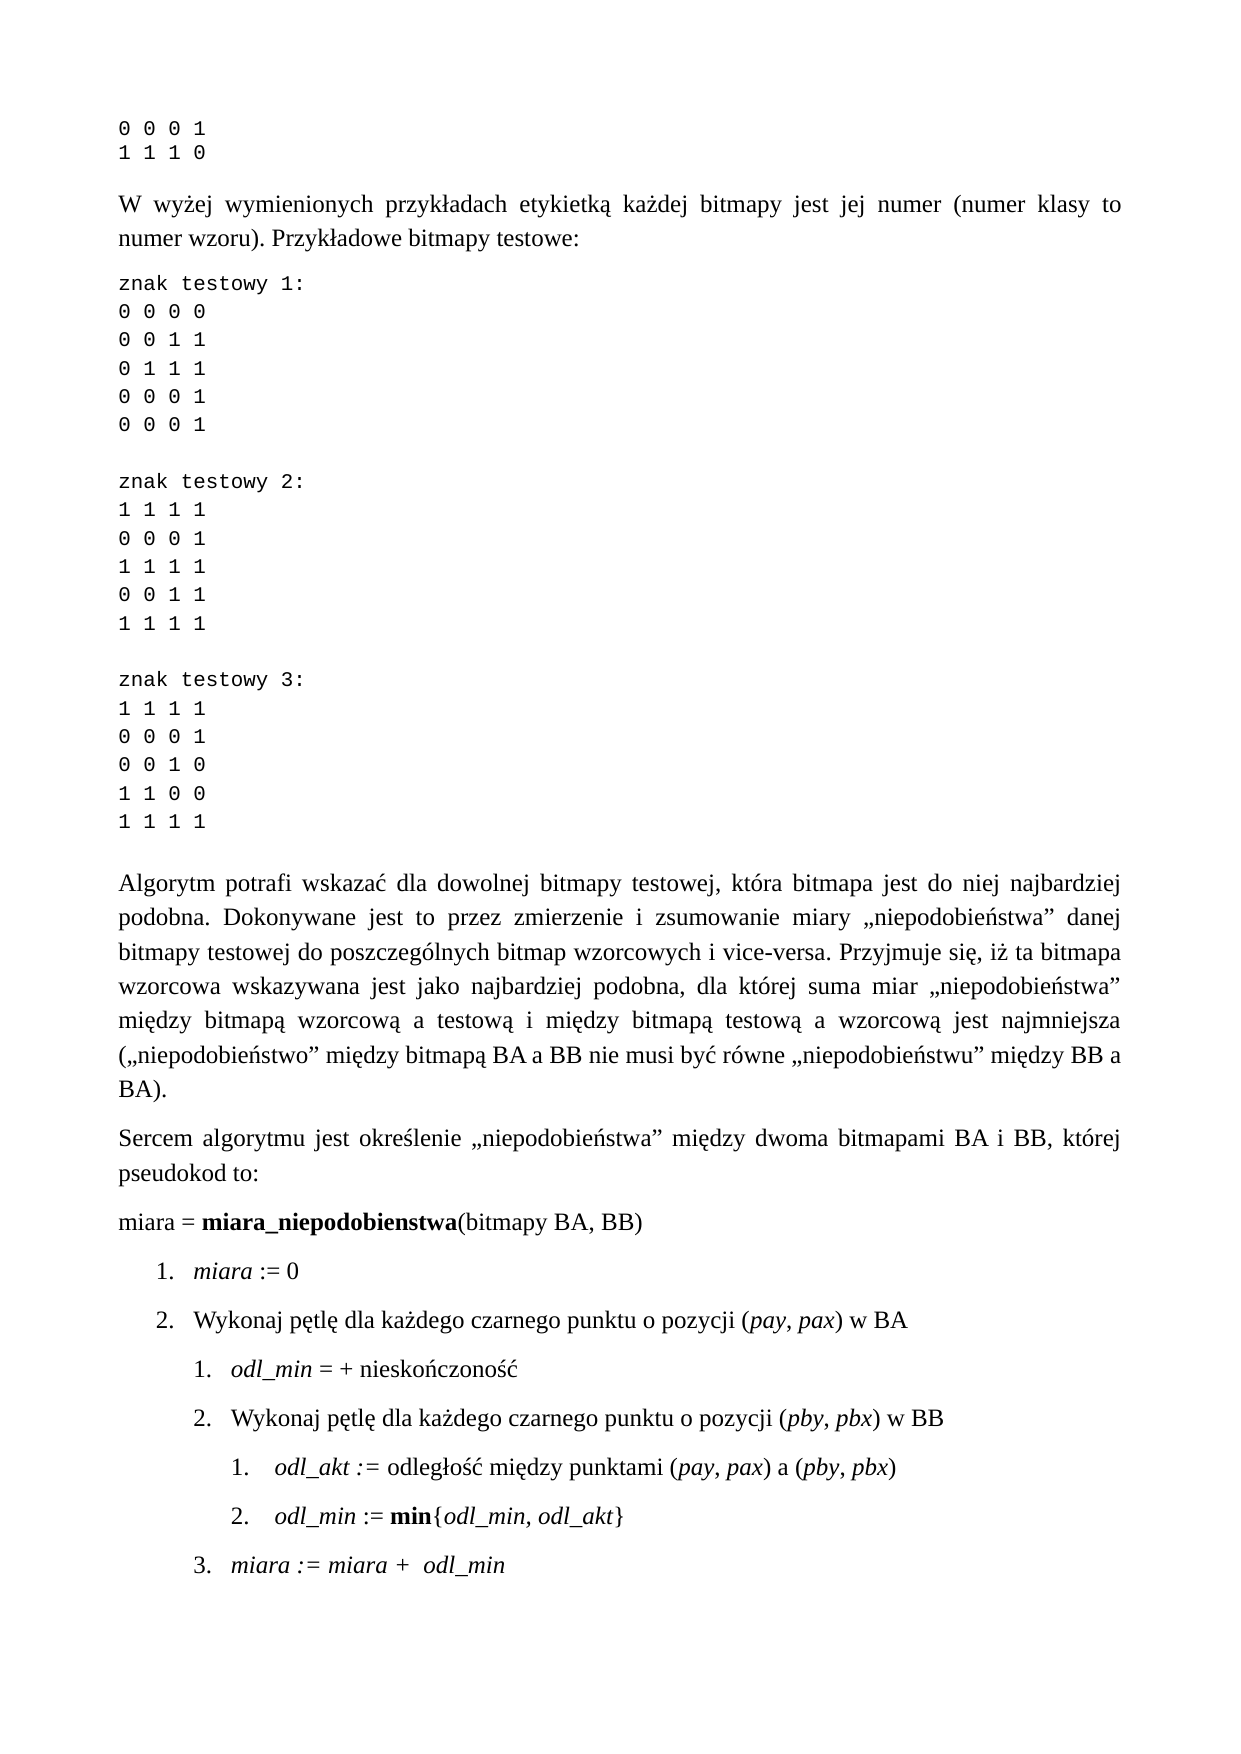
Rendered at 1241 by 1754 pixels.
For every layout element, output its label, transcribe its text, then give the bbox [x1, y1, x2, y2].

text miara = miara_niepodobienstwa(bitmapy BA, BB) [118, 1207, 1122, 1236]
list odl_akt := odległość między punktami (pay, pax) a (pby, pbx) [231, 1452, 1122, 1481]
text W wyżej wymienionych przykładach etykietką każdej bitmapy jest jej numer (numer klasy to numer wzoru). Przykładowe bitmapy testowe: [118, 189, 1122, 252]
list Wykonaj pętlę dla każdego czarnego punktu o pozycji (pay, pax) w BA [156, 1305, 1122, 1334]
text 0 0 0 1 [118, 118, 1122, 142]
text 1 1 1 0 [118, 142, 1122, 165]
text znak testowy 2: [118, 471, 1122, 494]
text 0 0 0 1 [118, 528, 1122, 551]
text 1 1 1 1 [118, 499, 1122, 523]
text 0 0 1 0 [118, 754, 1122, 778]
text 0 0 0 1 [118, 386, 1122, 409]
text znak testowy 3: [118, 669, 1122, 693]
text 0 0 0 1 [118, 726, 1122, 749]
text Sercem algorytmu jest określenie „niepodobieństwa” między dwoma bitmapami BA i BB, której pseudokod to: [118, 1123, 1122, 1187]
text 0 0 1 1 [118, 584, 1122, 608]
list Wykonaj pętlę dla każdego czarnego punktu o pozycji (pby, pbx) w BB [193, 1403, 1122, 1432]
list miara := 0 [156, 1256, 1122, 1285]
text 1 1 1 1 [118, 556, 1122, 579]
list odl_min := min{odl_min, odl_akt} [231, 1501, 1122, 1530]
text 0 0 0 1 [118, 414, 1122, 438]
list miara := miara + odl_min [193, 1551, 1122, 1579]
list odl_min = + nieskończoność [193, 1354, 1122, 1383]
text 1 1 1 1 [118, 811, 1122, 834]
text 1 1 1 1 [118, 698, 1122, 721]
text 1 1 0 0 [118, 783, 1122, 806]
text Algorytm potrafi wskazać dla dowolnej bitmapy testowej, która bitmapa jest do niej najbardziej podobna. Dokonywane jest to przez zmierzenie i zsumowanie miary „niepodobieństwa” danej bitmapy testowej do poszczególnych bitmap wzorcowych i vice-versa. Przyjmuje się, iż ta bitmapa wzorcowa wskazywana jest jako najbardziej podobna, dla której suma miar „niepodobieństwa” między bitmapą wzorcową a testową i między bitmapą testową a wzorcową jest najmniejsza („niepodobieństwo” między bitmapą BA a BB nie musi być równe „niepodobieństwu” między BB a BA). [118, 868, 1122, 1103]
text 1 1 1 1 [118, 613, 1122, 636]
text znak testowy 1: [118, 273, 1122, 296]
text 0 1 1 1 [118, 358, 1122, 381]
text 0 0 1 1 [118, 329, 1122, 353]
text 0 0 0 0 [118, 301, 1122, 324]
